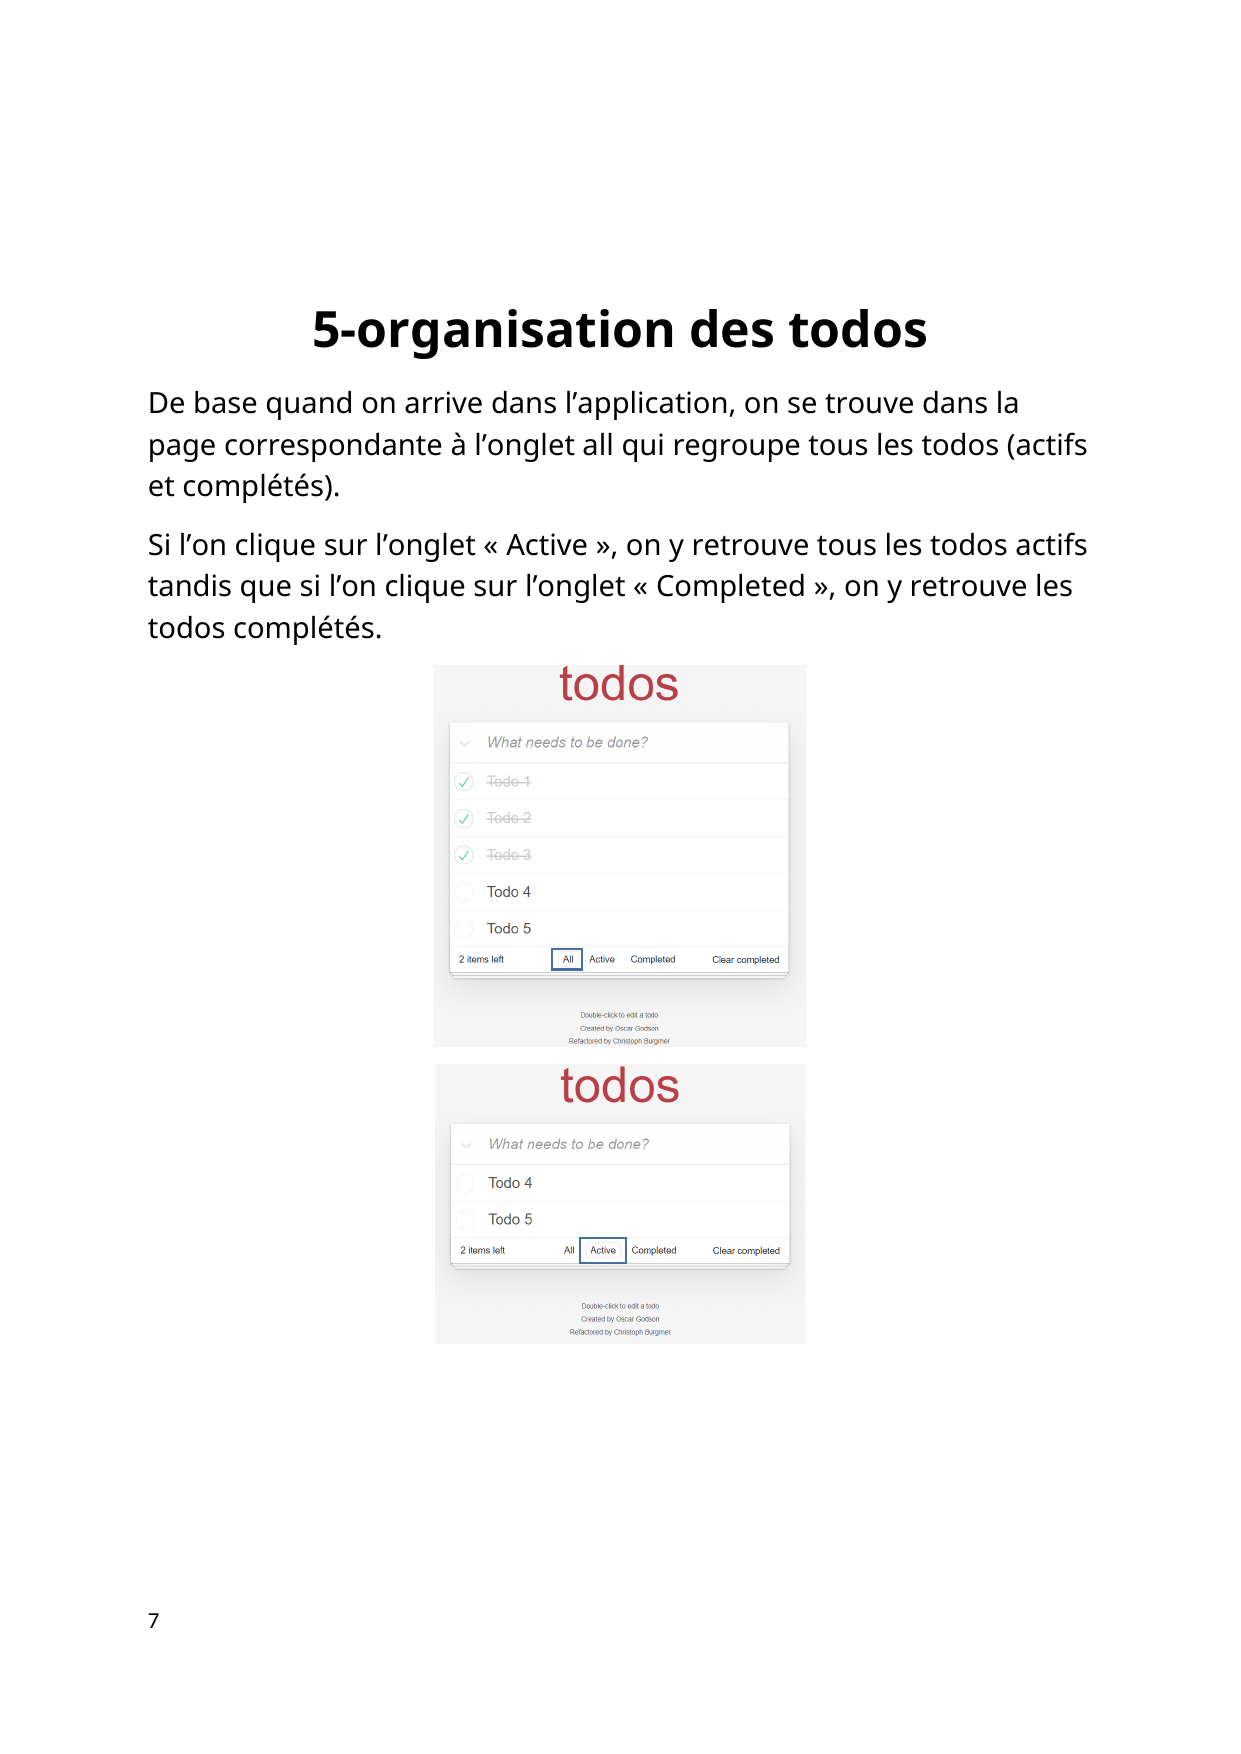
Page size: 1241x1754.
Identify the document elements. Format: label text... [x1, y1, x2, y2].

text De base quand on arrive dans l’application, on se trouve dans la page correspondante à l’onglet all qui regroupe tous les todos (actifs et complétés). [148, 382, 1093, 505]
text 5-organisation des todos [148, 294, 1093, 362]
text Si l’on clique sur l’onglet « Active », on y retrouve tous les todos actifs tandis que si l’on clique sur l’onglet « Completed », on y retrouve les todos complétés. [148, 524, 1093, 647]
